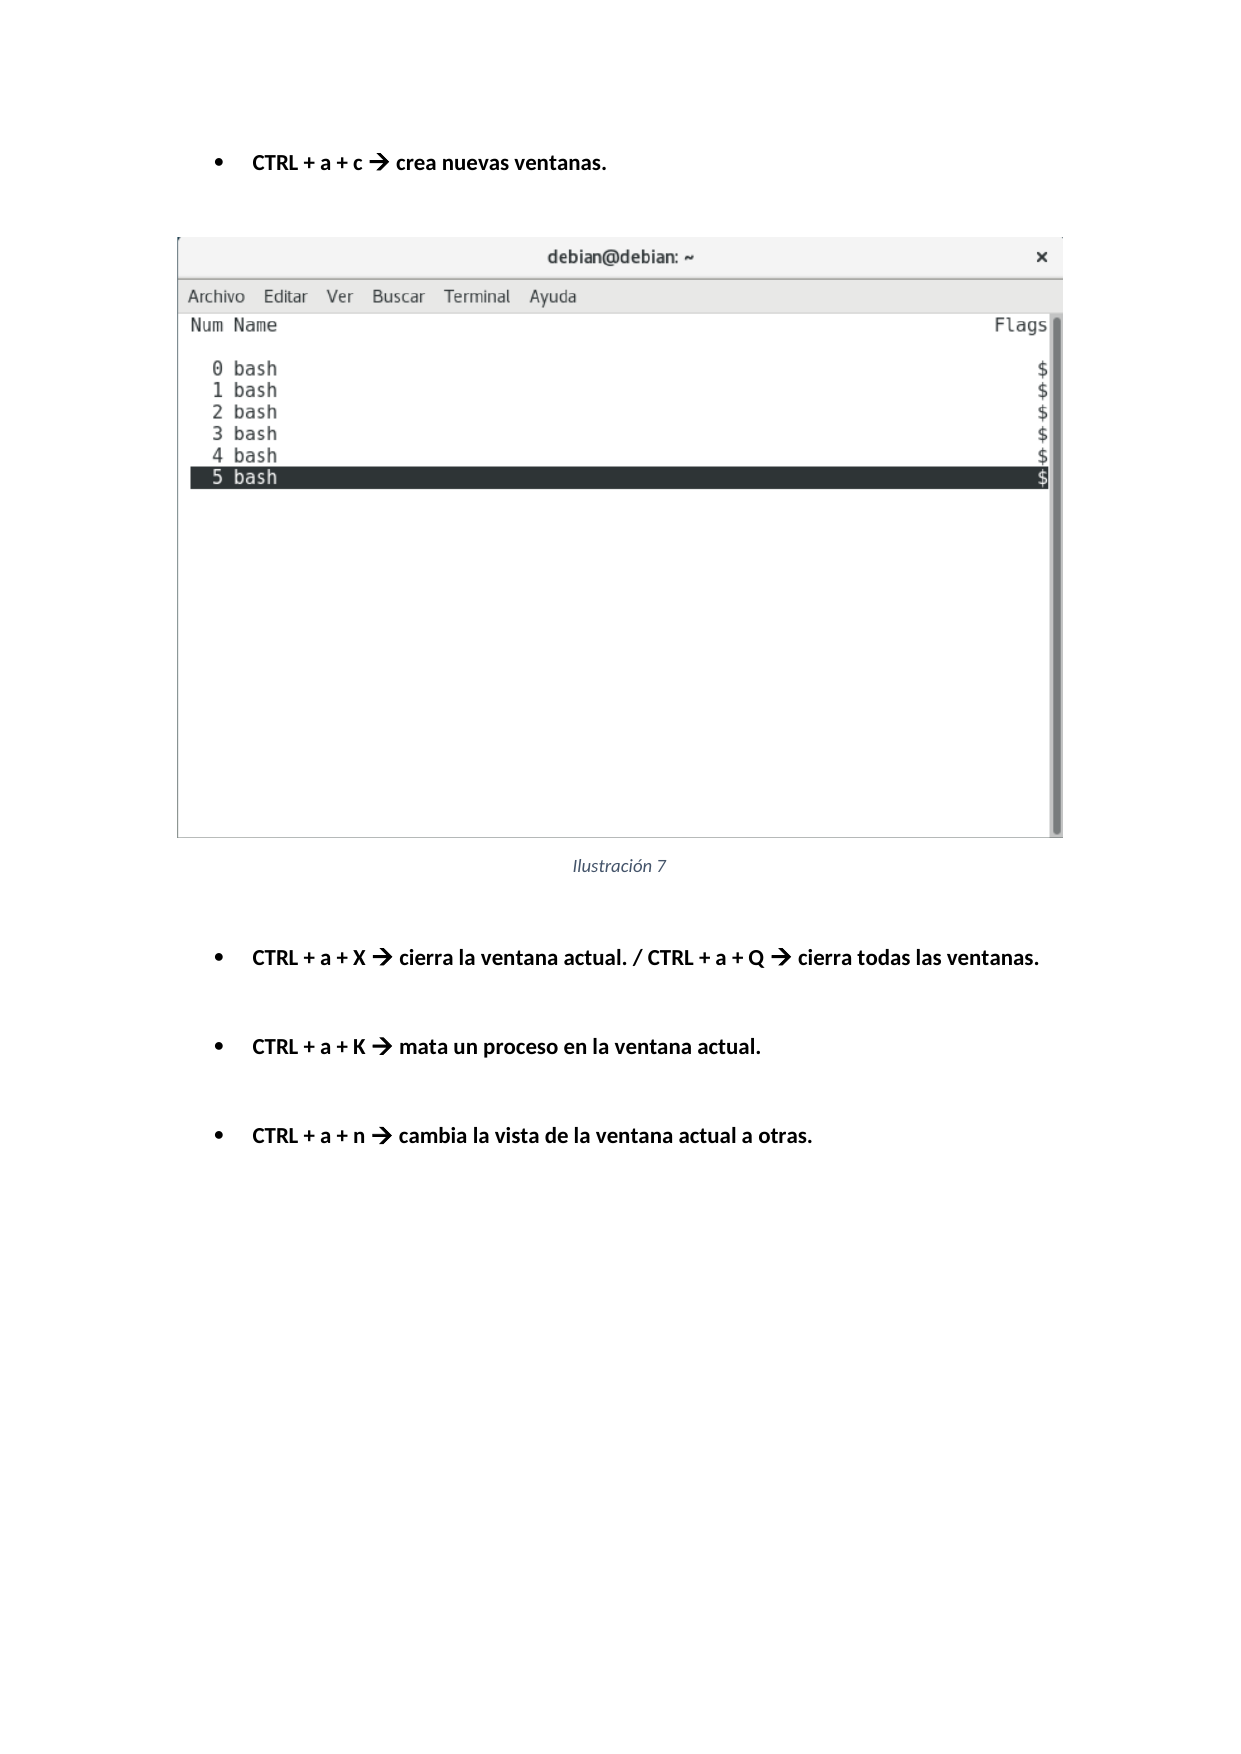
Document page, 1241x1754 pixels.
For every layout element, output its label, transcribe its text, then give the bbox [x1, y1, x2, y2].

list CTRL + a + X  cierra la ventana actual. / CTRL + a + Q  cierra todas las ventanas. [215, 943, 1063, 971]
list CTRL + a + K  mata un proceso en la ventana actual. [215, 1032, 1063, 1060]
list CTRL + a + c  crea nuevas ventanas. [215, 148, 1063, 176]
text Ilustración 7 [177, 854, 1063, 877]
list CTRL + a + n  cambia la vista de la ventana actual a otras. [215, 1121, 1063, 1149]
